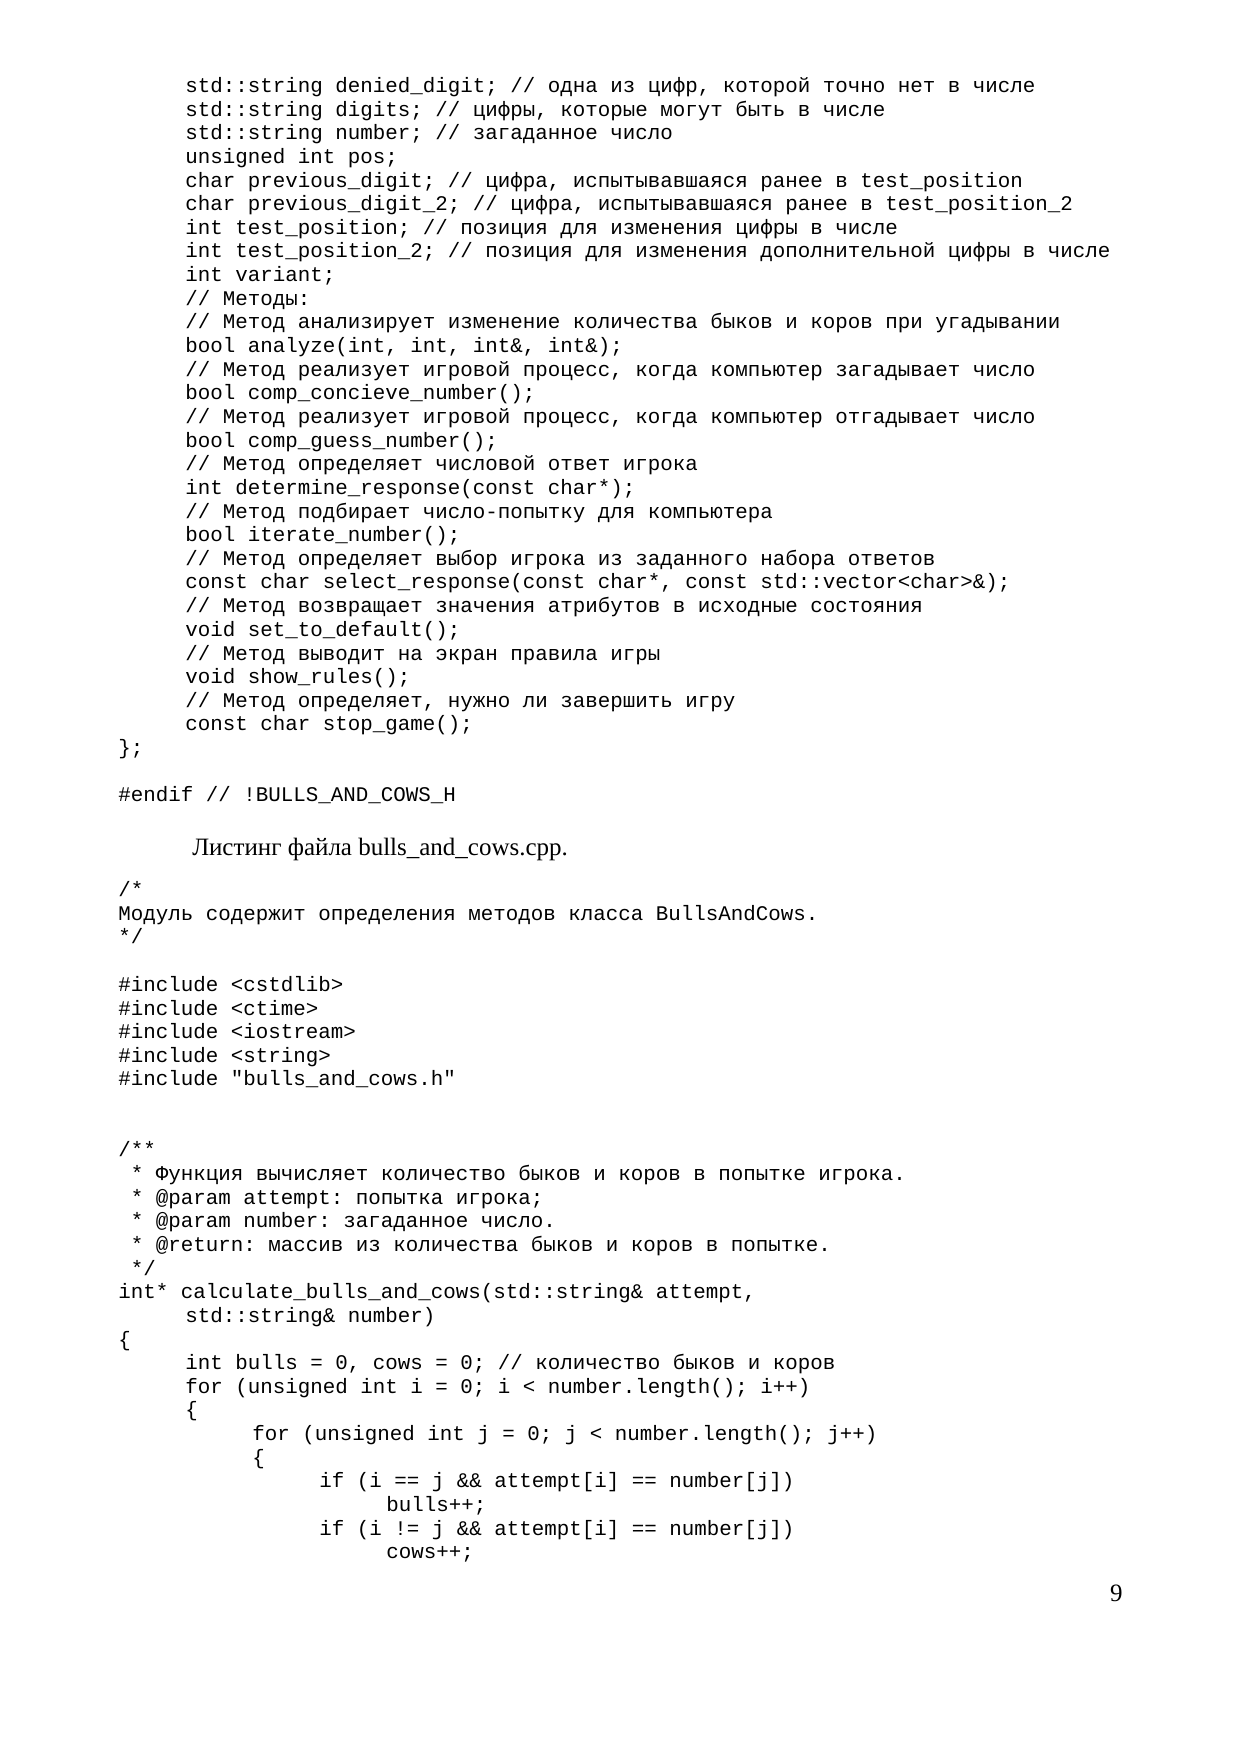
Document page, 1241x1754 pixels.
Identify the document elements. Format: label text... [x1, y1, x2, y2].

text char previous_digit_2; // цифра, испытывавшаяся ранее в test_position_2 [118, 193, 1122, 217]
text int test_position; // позиция для изменения цифры в числе [118, 217, 1122, 241]
text #include <cstdlib> [118, 974, 1122, 997]
text const char select_response(const char*, const std::vector<char>&); [118, 572, 1122, 595]
text #include <string> [118, 1045, 1122, 1068]
text // Методы: [118, 288, 1122, 311]
text #endif // !BULLS_AND_COWS_H [118, 784, 1122, 808]
text // Метод возвращает значения атрибутов в исходные состояния [118, 595, 1122, 619]
text /* [118, 879, 1122, 903]
text int test_position_2; // позиция для изменения дополнительной цифры в числе [118, 241, 1122, 264]
text // Метод определяет числовой ответ игрока [118, 453, 1122, 477]
text // Метод выводит на экран правила игры [118, 642, 1122, 666]
text // Метод реализует игровой процесс, когда компьютер загадывает число [118, 359, 1122, 382]
text char previous_digit; // цифра, испытывавшаяся ранее в test_position [118, 169, 1122, 193]
text // Метод анализирует изменение количества быков и коров при угадывании [118, 311, 1122, 335]
text bool iterate_number(); [118, 524, 1122, 548]
text unsigned int pos; [118, 146, 1122, 169]
text if (i == j && attempt[i] == number[j]) [118, 1470, 1122, 1494]
text Листинг файла bulls_and_cows.cpp. [118, 832, 1122, 860]
text int bulls = 0, cows = 0; // количество быков и коров [118, 1352, 1122, 1376]
text for (unsigned int j = 0; j < number.length(); j++) [118, 1423, 1122, 1447]
text Модуль содержит определения методов класса BullsAndCows. [118, 903, 1122, 927]
text int* calculate_bulls_and_cows(std::string& attempt, [118, 1281, 1122, 1305]
text * Функция вычисляет количество быков и коров в попытке игрока. [118, 1163, 1122, 1187]
text // Метод реализует игровой процесс, когда компьютер отгадывает число [118, 406, 1122, 430]
text /** [118, 1139, 1122, 1163]
text #include <iostream> [118, 1021, 1122, 1045]
text cows++; [118, 1541, 1122, 1565]
text bool comp_concieve_number(); [118, 382, 1122, 406]
text if (i != j && attempt[i] == number[j]) [118, 1518, 1122, 1541]
text bulls++; [118, 1494, 1122, 1518]
text for (unsigned int i = 0; i < number.length(); i++) [118, 1376, 1122, 1399]
text int determine_response(const char*); [118, 477, 1122, 501]
text void set_to_default(); [118, 619, 1122, 642]
text std::string& number) [118, 1305, 1122, 1328]
text std::string digits; // цифры, которые могут быть в числе [118, 99, 1122, 122]
text #include <ctime> [118, 997, 1122, 1021]
text * @return: массив из количества быков и коров в попытке. [118, 1234, 1122, 1258]
text void show_rules(); [118, 666, 1122, 690]
text * @param number: загаданное число. [118, 1210, 1122, 1234]
text }; [118, 737, 1122, 761]
text * @param attempt: попытка игрока; [118, 1187, 1122, 1210]
text { [118, 1399, 1122, 1423]
text #include "bulls_and_cows.h" [118, 1068, 1122, 1092]
text // Метод определяет выбор игрока из заданного набора ответов [118, 548, 1122, 572]
text // Метод подбирает число-попытку для компьютера [118, 501, 1122, 524]
text bool comp_guess_number(); [118, 430, 1122, 453]
text { [118, 1447, 1122, 1470]
text std::string number; // загаданное число [118, 122, 1122, 146]
text // Метод определяет, нужно ли завершить игру [118, 690, 1122, 713]
text { [118, 1328, 1122, 1352]
text */ [118, 927, 1122, 950]
text std::string denied_digit; // одна из цифр, которой точно нет в числе [118, 75, 1122, 99]
text const char stop_game(); [118, 713, 1122, 737]
text bool analyze(int, int, int&, int&); [118, 335, 1122, 359]
text */ [118, 1258, 1122, 1281]
text int variant; [118, 264, 1122, 288]
